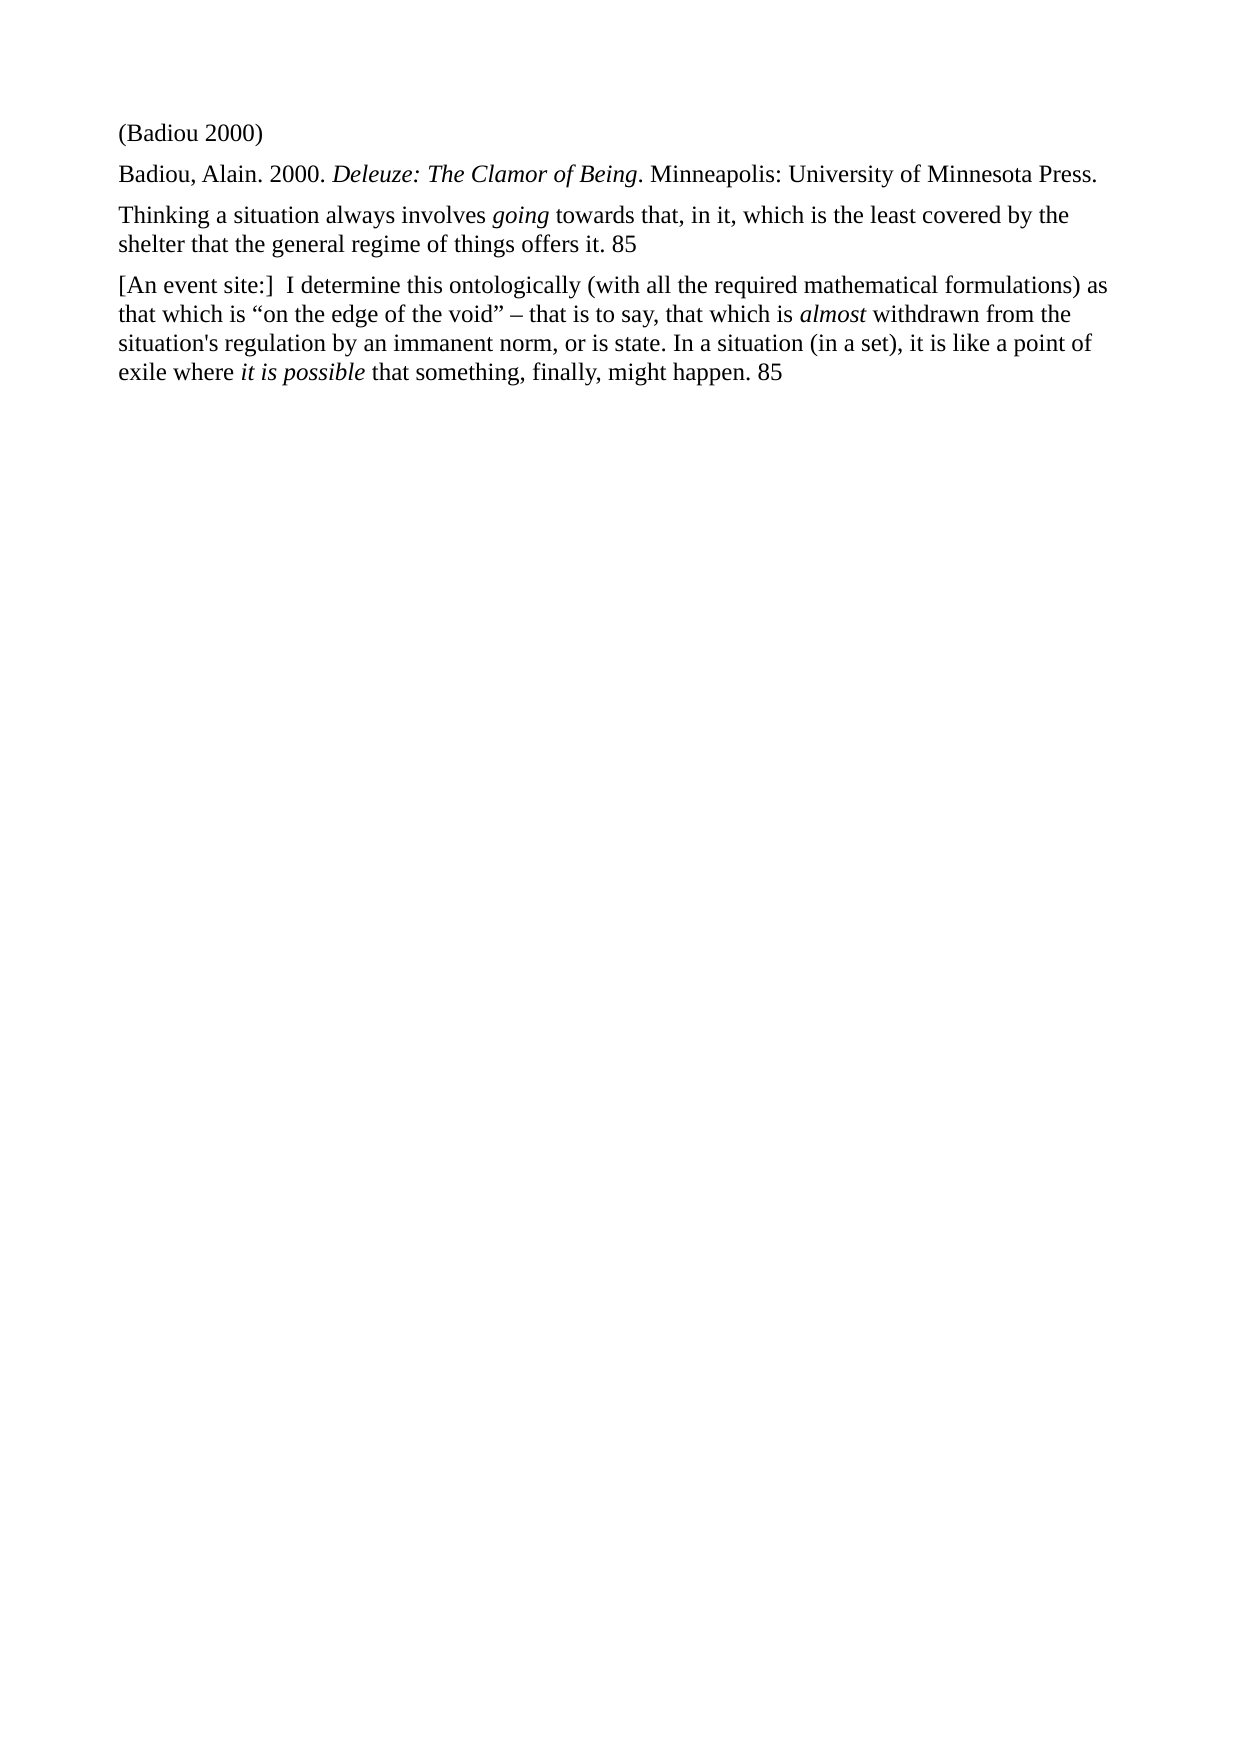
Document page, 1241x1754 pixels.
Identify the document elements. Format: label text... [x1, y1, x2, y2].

text [An event site:] I determine this ontologically (with all the required mathematical formulations) as that which is “on the edge of the void” – that is to say, that which is almost withdrawn from the situation's regulation by an immanent norm, or is state. In a situation (in a set), it is like a point of exile where it is possible that something, finally, might happen. 85 [118, 271, 1122, 386]
text Badiou, Alain. 2000. Deleuze: The Clamor of Being. Minneapolis: University of Minnesota Press. [118, 159, 1122, 188]
text (Badiou 2000) [118, 118, 1122, 147]
text Thinking a situation always involves going towards that, in it, which is the least covered by the shelter that the general regime of things offers it. 85 [118, 201, 1122, 258]
